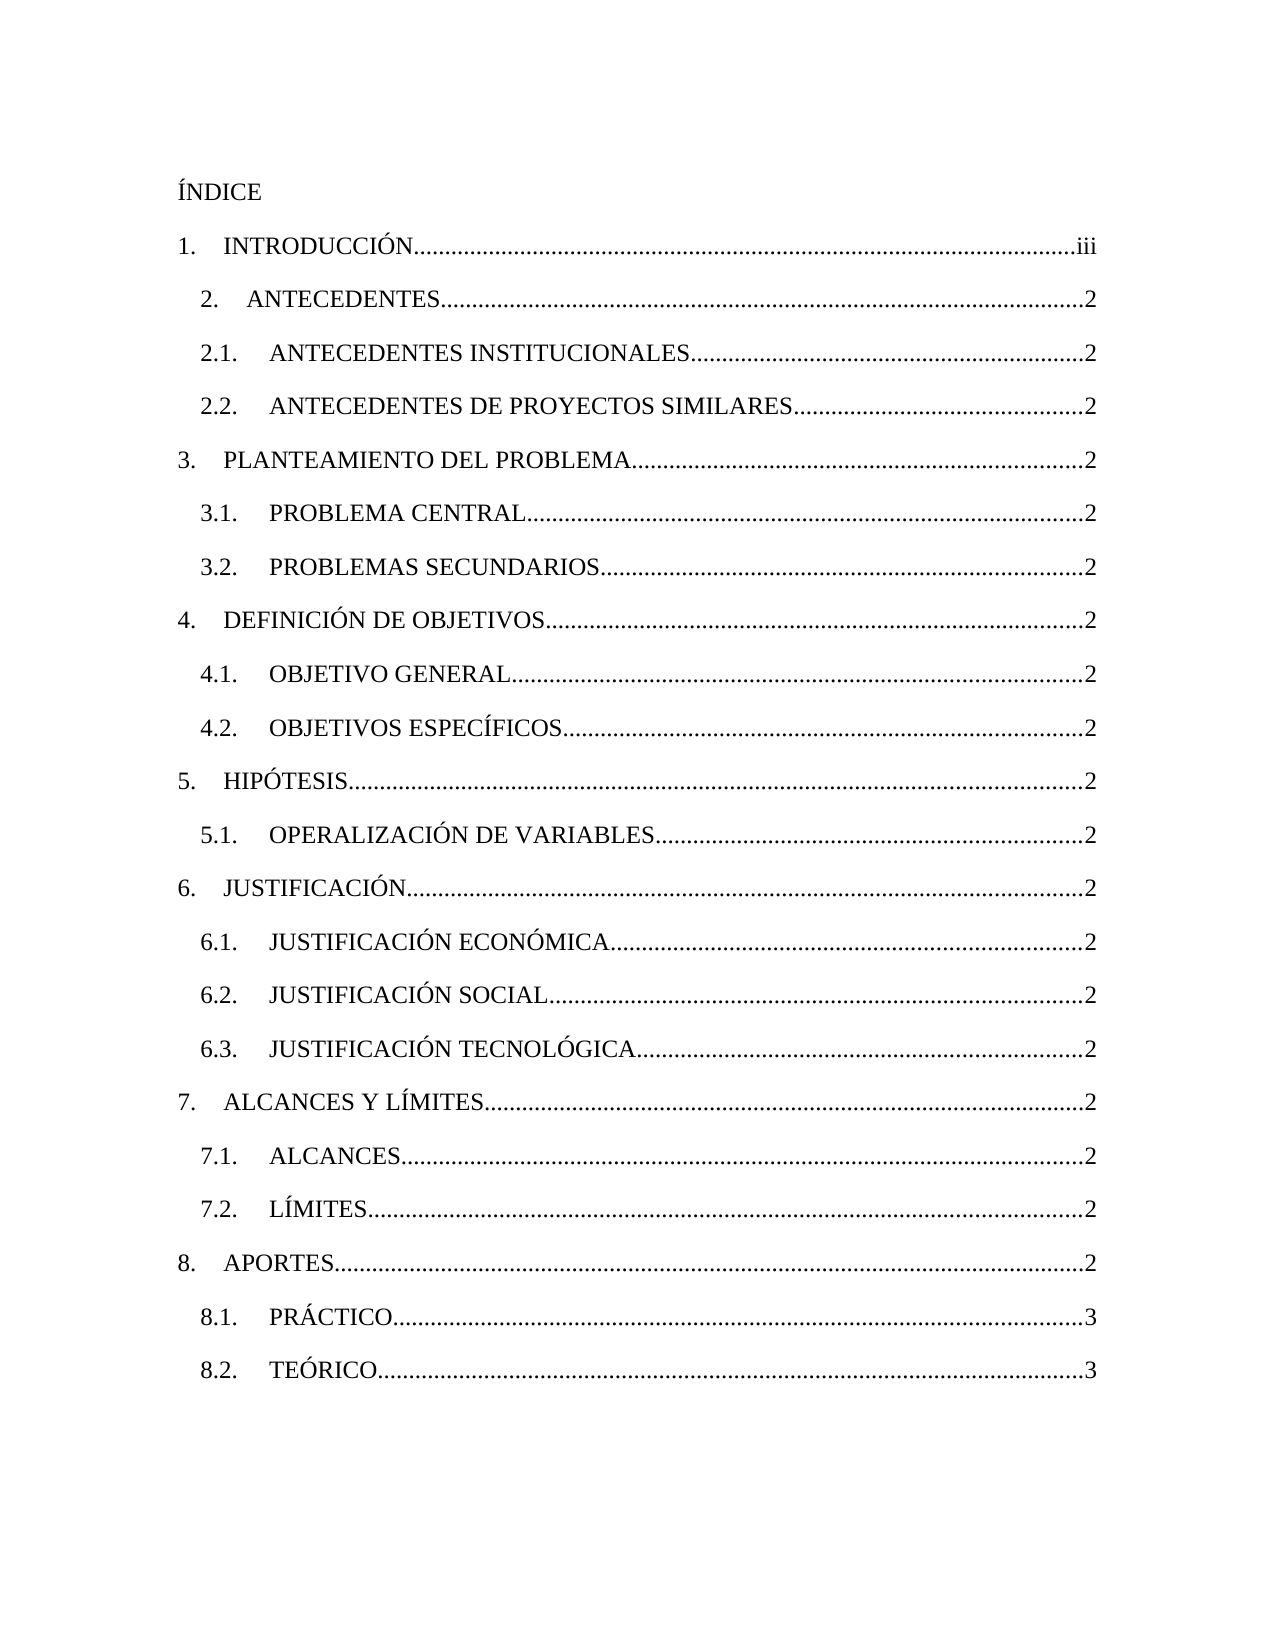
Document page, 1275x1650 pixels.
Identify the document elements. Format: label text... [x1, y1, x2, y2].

text 6.3. JUSTIFICACIÓN TECNOLÓGICA 2 [200, 1034, 1098, 1063]
text 3. PLANTEAMIENTO DEL PROBLEMA 2 [177, 445, 1098, 474]
text 8.2. TEÓRICO 3 [200, 1355, 1098, 1384]
text 7.2. LÍMITES 2 [200, 1194, 1098, 1223]
text 4.1. OBJETIVO GENERAL 2 [200, 659, 1098, 688]
text 7.1. ALCANCES 2 [200, 1141, 1098, 1170]
text 8. APORTES 2 [177, 1248, 1098, 1277]
text 2.2. ANTECEDENTES DE PROYECTOS SIMILARES 2 [200, 391, 1098, 420]
text 6.2. JUSTIFICACIÓN SOCIAL 2 [200, 980, 1098, 1009]
text ÍNDICE [177, 177, 1098, 206]
text 3.2. PROBLEMAS SECUNDARIOS 2 [200, 552, 1098, 581]
text 1. INTRODUCCIÓN iii [177, 231, 1098, 259]
text 6. JUSTIFICACIÓN 2 [177, 873, 1098, 902]
text 6.1. JUSTIFICACIÓN ECONÓMICA 2 [200, 927, 1098, 956]
text 2.1. ANTECEDENTES INSTITUCIONALES 2 [200, 338, 1098, 367]
text 8.1. PRÁCTICO 3 [200, 1302, 1098, 1330]
text 7. ALCANCES Y LÍMITES 2 [177, 1087, 1098, 1116]
text 4.2. OBJETIVOS ESPECÍFICOS 2 [200, 713, 1098, 741]
text 5.1. OPERALIZACIÓN DE VARIABLES 2 [200, 820, 1098, 848]
text 5. HIPÓTESIS 2 [177, 766, 1098, 795]
text 3.1. PROBLEMA CENTRAL 2 [200, 498, 1098, 527]
text 2. ANTECEDENTES 2 [200, 284, 1098, 313]
text 4. DEFINICIÓN DE OBJETIVOS 2 [177, 606, 1098, 634]
